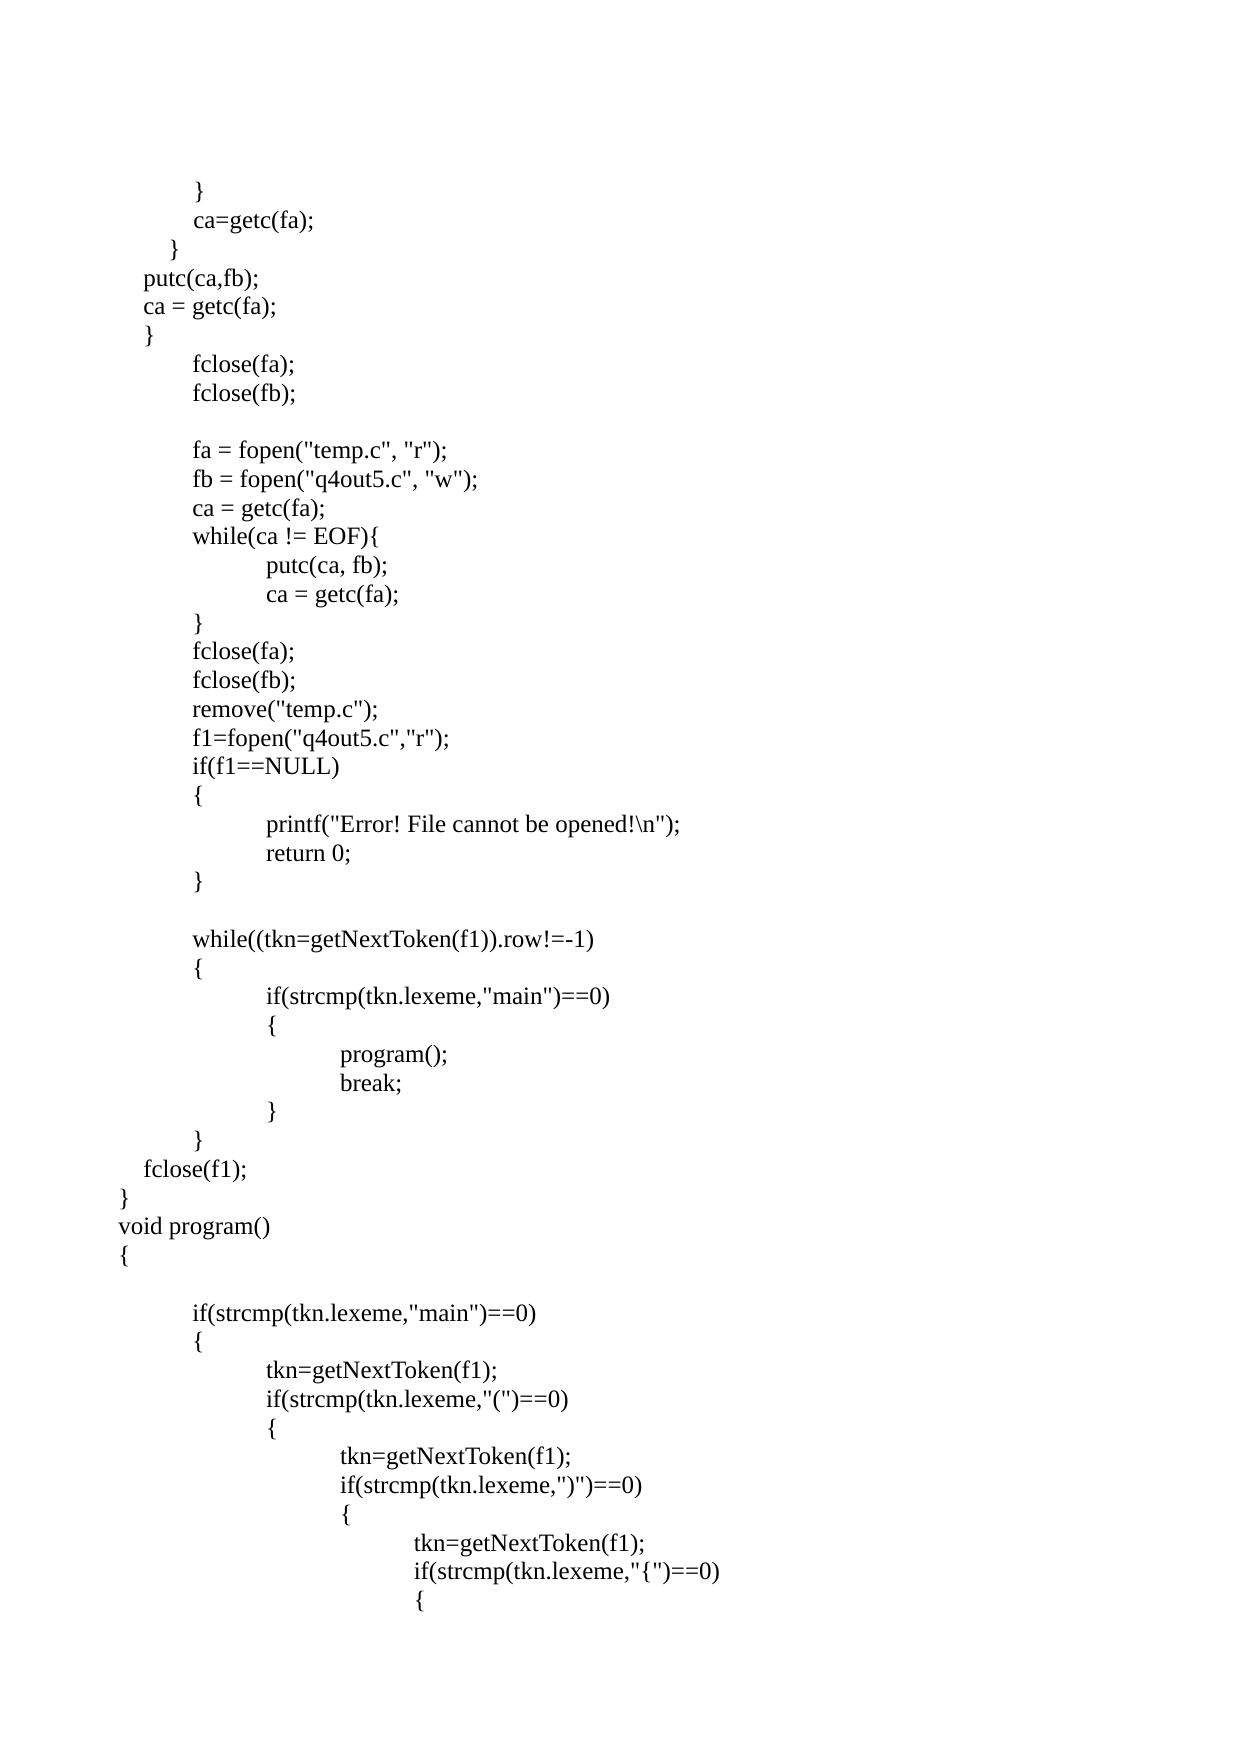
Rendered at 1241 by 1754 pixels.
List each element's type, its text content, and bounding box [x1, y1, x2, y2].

text } [118, 1096, 1122, 1125]
text fclose(f1); [118, 1154, 1122, 1183]
text return 0; [118, 838, 1122, 866]
text } [118, 234, 1122, 263]
text tkn=getNextToken(f1); [118, 1441, 1122, 1470]
text { [118, 953, 1122, 981]
text { [118, 1585, 1122, 1614]
text break; [118, 1068, 1122, 1096]
text fclose(fb); [118, 665, 1122, 694]
text ca=getc(fa); [118, 205, 1122, 234]
text remove("temp.c"); [118, 694, 1122, 723]
text { [118, 1010, 1122, 1039]
text if(f1==NULL) [118, 751, 1122, 780]
text while((tkn=getNextToken(f1)).row!=-1) [118, 924, 1122, 953]
text putc(ca, fb); [118, 550, 1122, 579]
text { [118, 1413, 1122, 1441]
text ca = getc(fa); [118, 291, 1122, 320]
text fclose(fb); [118, 378, 1122, 406]
text if(strcmp(tkn.lexeme,")")==0) [118, 1470, 1122, 1499]
text fa = fopen("temp.c", "r"); [118, 435, 1122, 464]
text program(); [118, 1039, 1122, 1068]
text void program() [118, 1211, 1122, 1240]
text tkn=getNextToken(f1); [118, 1528, 1122, 1556]
text while(ca != EOF){ [118, 521, 1122, 550]
text } [118, 320, 1122, 349]
text { [118, 780, 1122, 809]
text fclose(fa); [118, 349, 1122, 378]
text { [118, 1499, 1122, 1528]
text } [118, 176, 1122, 205]
text } [118, 866, 1122, 895]
text ca = getc(fa); [118, 493, 1122, 521]
text f1=fopen("q4out5.c","r"); [118, 723, 1122, 751]
text if(strcmp(tkn.lexeme,"(")==0) [118, 1384, 1122, 1413]
text } [118, 608, 1122, 636]
text { [118, 1240, 1122, 1269]
text tkn=getNextToken(f1); [118, 1355, 1122, 1384]
text if(strcmp(tkn.lexeme,"main")==0) [118, 981, 1122, 1010]
text putc(ca,fb); [118, 263, 1122, 291]
text fclose(fa); [118, 636, 1122, 665]
text ca = getc(fa); [118, 579, 1122, 608]
text if(strcmp(tkn.lexeme,"{")==0) [118, 1556, 1122, 1585]
text } [118, 1125, 1122, 1154]
text } [118, 1183, 1122, 1211]
text fb = fopen("q4out5.c", "w"); [118, 464, 1122, 493]
text if(strcmp(tkn.lexeme,"main")==0) [118, 1298, 1122, 1326]
text { [118, 1326, 1122, 1355]
text printf("Error! File cannot be opened!\n"); [118, 809, 1122, 838]
